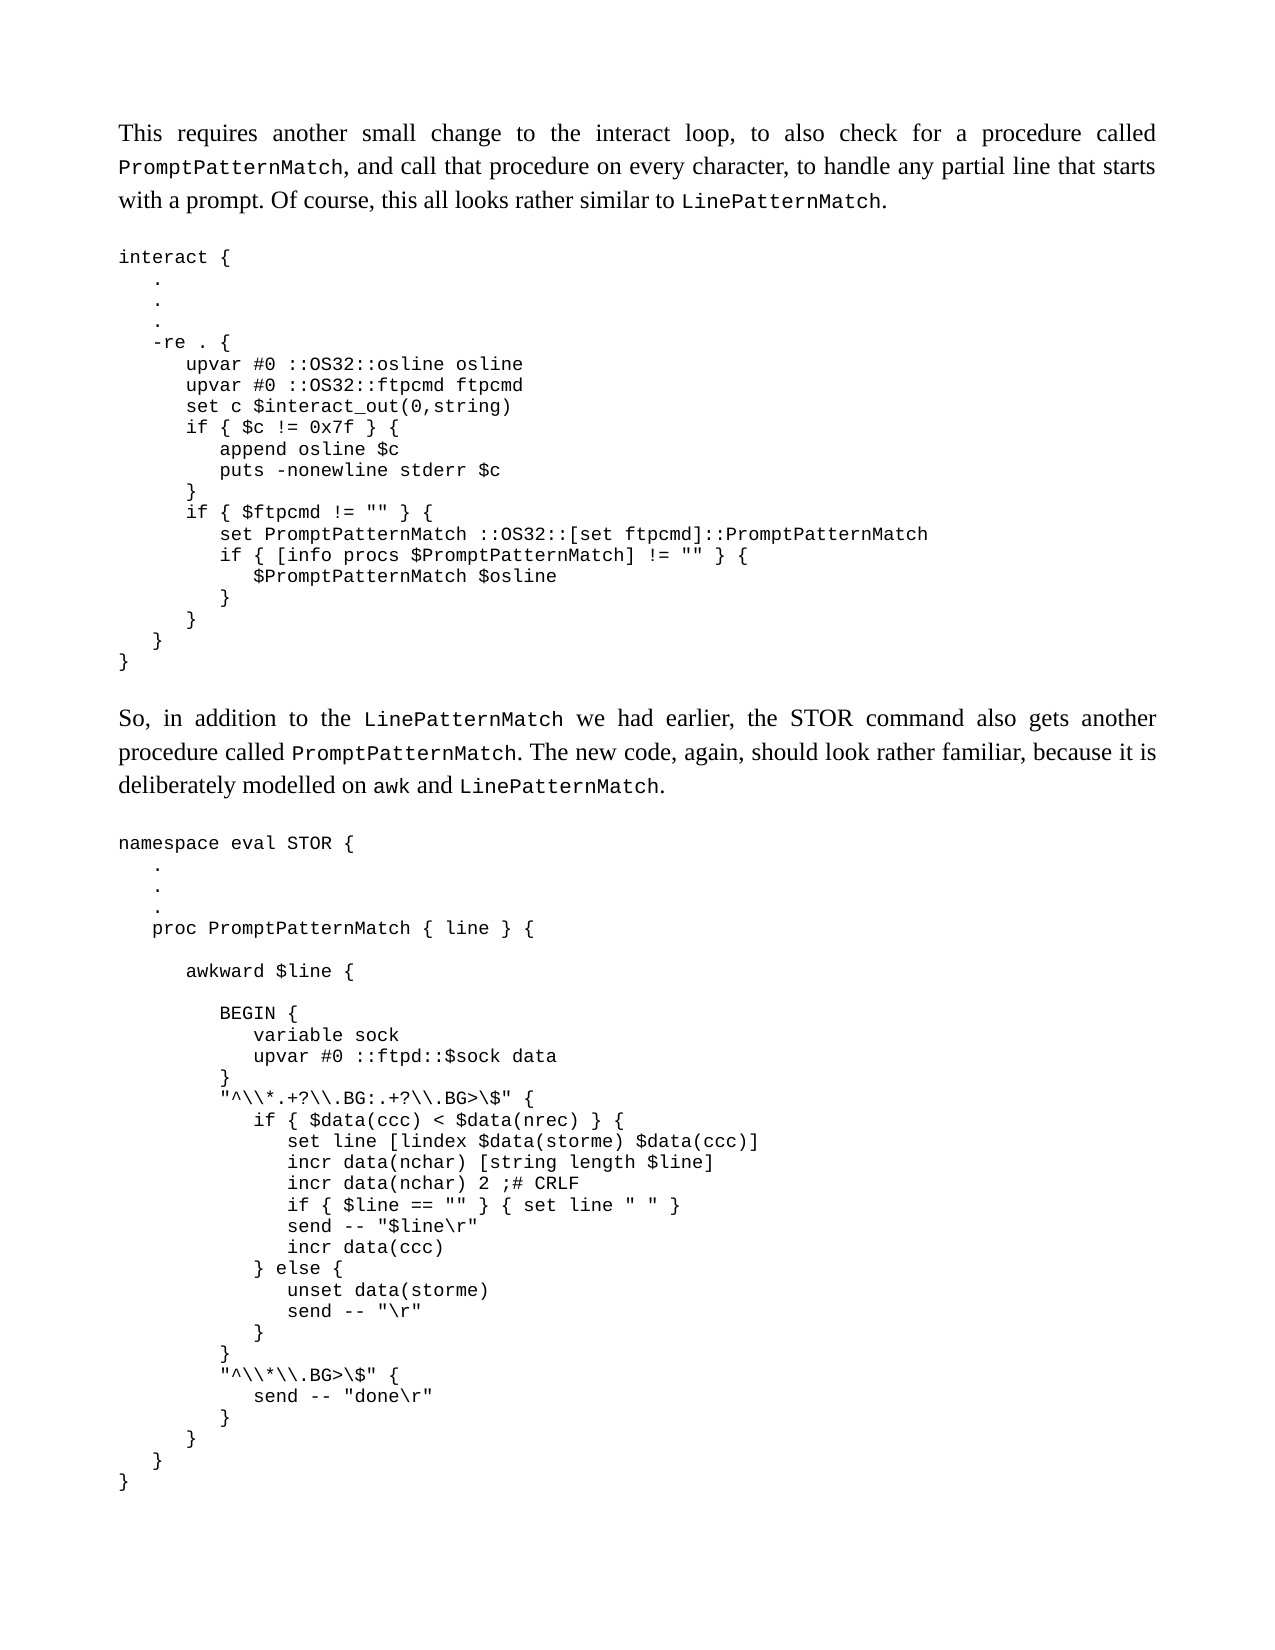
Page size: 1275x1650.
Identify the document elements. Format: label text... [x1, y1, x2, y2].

text if { $data(ccc) < $data(nrec) } { [118, 1110, 1157, 1132]
text if { $ftpcmd != "" } { [118, 503, 1157, 524]
text } [118, 588, 1157, 609]
text } [118, 1344, 1157, 1365]
text interact { [118, 248, 1157, 269]
text } [118, 1472, 1157, 1493]
text $PromptPatternMatch $osline [118, 567, 1157, 588]
text upvar #0 ::OS32::ftpcmd ftpcmd [118, 376, 1157, 397]
text } [118, 652, 1157, 673]
text } [118, 1408, 1157, 1429]
text puts -nonewline stderr $c [118, 461, 1157, 482]
text . [118, 269, 1157, 291]
text } [118, 631, 1157, 652]
text . [118, 898, 1157, 919]
text incr data(nchar) 2 ;# CRLF [118, 1174, 1157, 1195]
text set line [lindex $data(storme) $data(ccc)] [118, 1132, 1157, 1153]
text } [118, 609, 1157, 631]
text incr data(nchar) [string length $line] [118, 1153, 1157, 1174]
text if { $c != 0x7f } { [118, 418, 1157, 439]
text set PromptPatternMatch ::OS32::[set ftpcmd]::PromptPatternMatch [118, 524, 1157, 546]
text set c $interact_out(0,string) [118, 397, 1157, 418]
text proc PromptPatternMatch { line } { [118, 919, 1157, 940]
text send -- "\r" [118, 1302, 1157, 1323]
text This requires another small change to the interact loop, to also check for a procedure called PromptPatternMatch, and call that procedure on every character, to handle any partial line that starts with a prompt. Of course, this all looks rather similar to LinePatternMatch. [118, 118, 1157, 214]
text variable sock [118, 1025, 1157, 1047]
text . [118, 291, 1157, 312]
text upvar #0 ::OS32::osline osline [118, 354, 1157, 376]
text } [118, 1429, 1157, 1450]
text upvar #0 ::ftpd::$sock data [118, 1047, 1157, 1068]
text . [118, 855, 1157, 877]
text if { [info procs $PromptPatternMatch] != "" } { [118, 546, 1157, 567]
text . [118, 877, 1157, 898]
text if { $line == "" } { set line " " } [118, 1195, 1157, 1217]
text namespace eval STOR { [118, 834, 1157, 855]
text } [118, 1068, 1157, 1089]
text unset data(storme) [118, 1280, 1157, 1302]
text } [118, 1323, 1157, 1344]
text . [118, 312, 1157, 333]
text -re . { [118, 333, 1157, 354]
text } [118, 1450, 1157, 1472]
text incr data(ccc) [118, 1238, 1157, 1259]
text "^\\*.+?\\.BG:.+?\\.BG>\$" { [118, 1089, 1157, 1110]
text awkward $line { [118, 962, 1157, 983]
text } [118, 482, 1157, 503]
text send -- "done\r" [118, 1387, 1157, 1408]
text So, in addition to the LinePatternMatch we had earlier, the STOR command also gets another procedure called PromptPatternMatch. The new code, again, should look rather familiar, because it is deliberately modelled on awk and LinePatternMatch. [118, 703, 1157, 800]
text BEGIN { [118, 1004, 1157, 1025]
text "^\\*\\.BG>\$" { [118, 1365, 1157, 1387]
text send -- "$line\r" [118, 1217, 1157, 1238]
text append osline $c [118, 439, 1157, 461]
text } else { [118, 1259, 1157, 1280]
